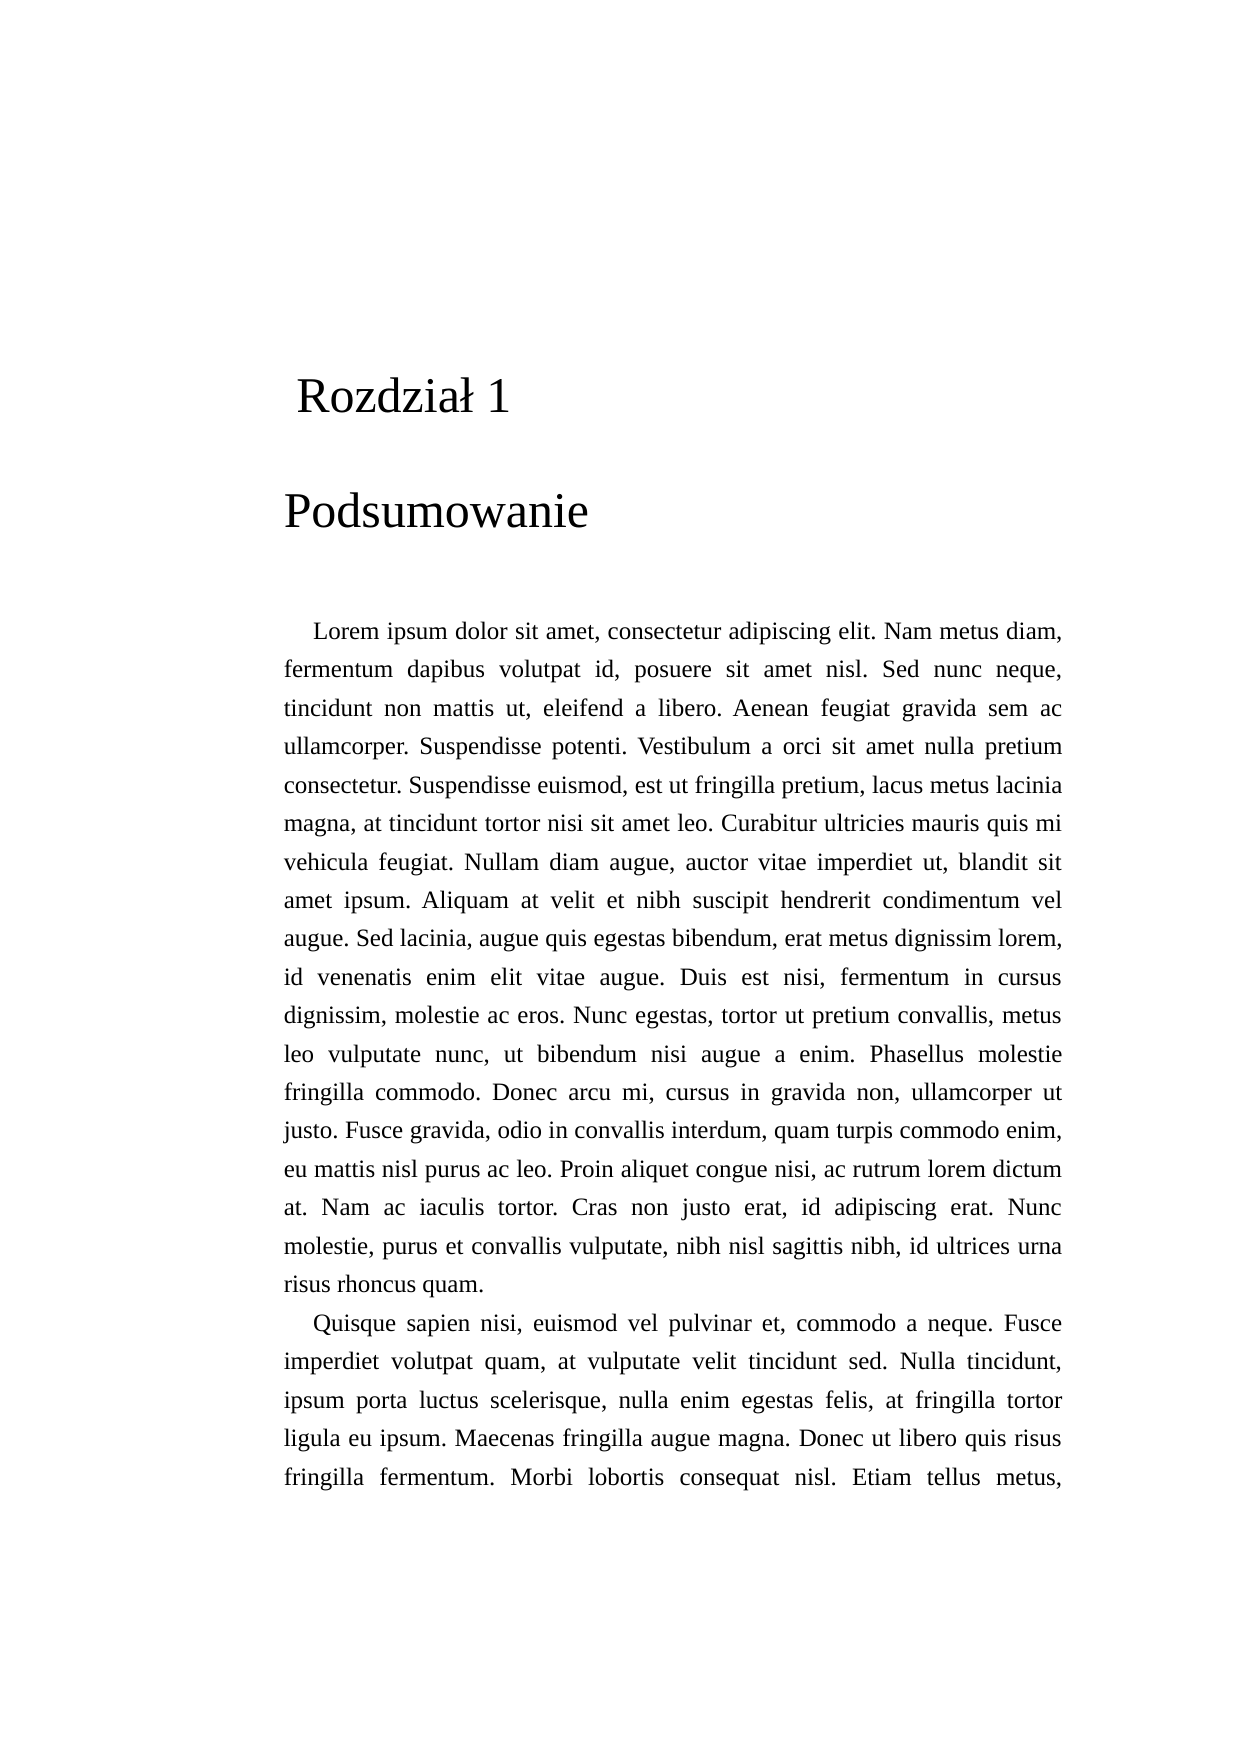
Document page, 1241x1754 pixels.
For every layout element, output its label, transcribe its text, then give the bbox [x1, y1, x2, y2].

text Lorem ipsum dolor sit amet, consectetur adipiscing elit. Nam metus diam, fermentum dapibus volutpat id, posuere sit amet nisl. Sed nunc neque, tincidunt non mattis ut, eleifend a libero. Aenean feugiat gravida sem ac ullamcorper. Suspendisse potenti. Vestibulum a orci sit amet nulla pretium consectetur. Suspendisse euismod, est ut fringilla pretium, lacus metus lacinia magna, at tincidunt tortor nisi sit amet leo. Curabitur ultricies mauris quis mi vehicula feugiat. Nullam diam augue, auctor vitae imperdiet ut, blandit sit amet ipsum. Aliquam at velit et nibh suscipit hendrerit condimentum vel augue. Sed lacinia, augue quis egestas bibendum, erat metus dignissim lorem, id venenatis enim elit vitae augue. Duis est nisi, fermentum in cursus dignissim, molestie ac eros. Nunc egestas, tortor ut pretium convallis, metus leo vulputate nunc, ut bibendum nisi augue a enim. Phasellus molestie fringilla commodo. Donec arcu mi, cursus in gravida non, ullamcorper ut justo. Fusce gravida, odio in convallis interdum, quam turpis commodo enim, eu mattis nisl purus ac leo. Proin aliquet congue nisi, ac rutrum lorem dictum at. Nam ac iaculis tortor. Cras non justo erat, id adipiscing erat. Nunc molestie, purus et convallis vulputate, nibh nisl sagittis nibh, id ultrices urna risus rhoncus quam. [283, 608, 1063, 1300]
text Quisque sapien nisi, euismod vel pulvinar et, commodo a neque. Fusce imperdiet volutpat quam, at vulputate velit tincidunt sed. Nulla tincidunt, ipsum porta luctus scelerisque, nulla enim egestas felis, at fringilla tortor ligula eu ipsum. Maecenas fringilla augue magna. Donec ut libero quis risus fringilla fermentum. Morbi lobortis consequat nisl. Etiam tellus metus, [283, 1300, 1063, 1493]
subtitle Podsumowanie [283, 366, 1063, 539]
